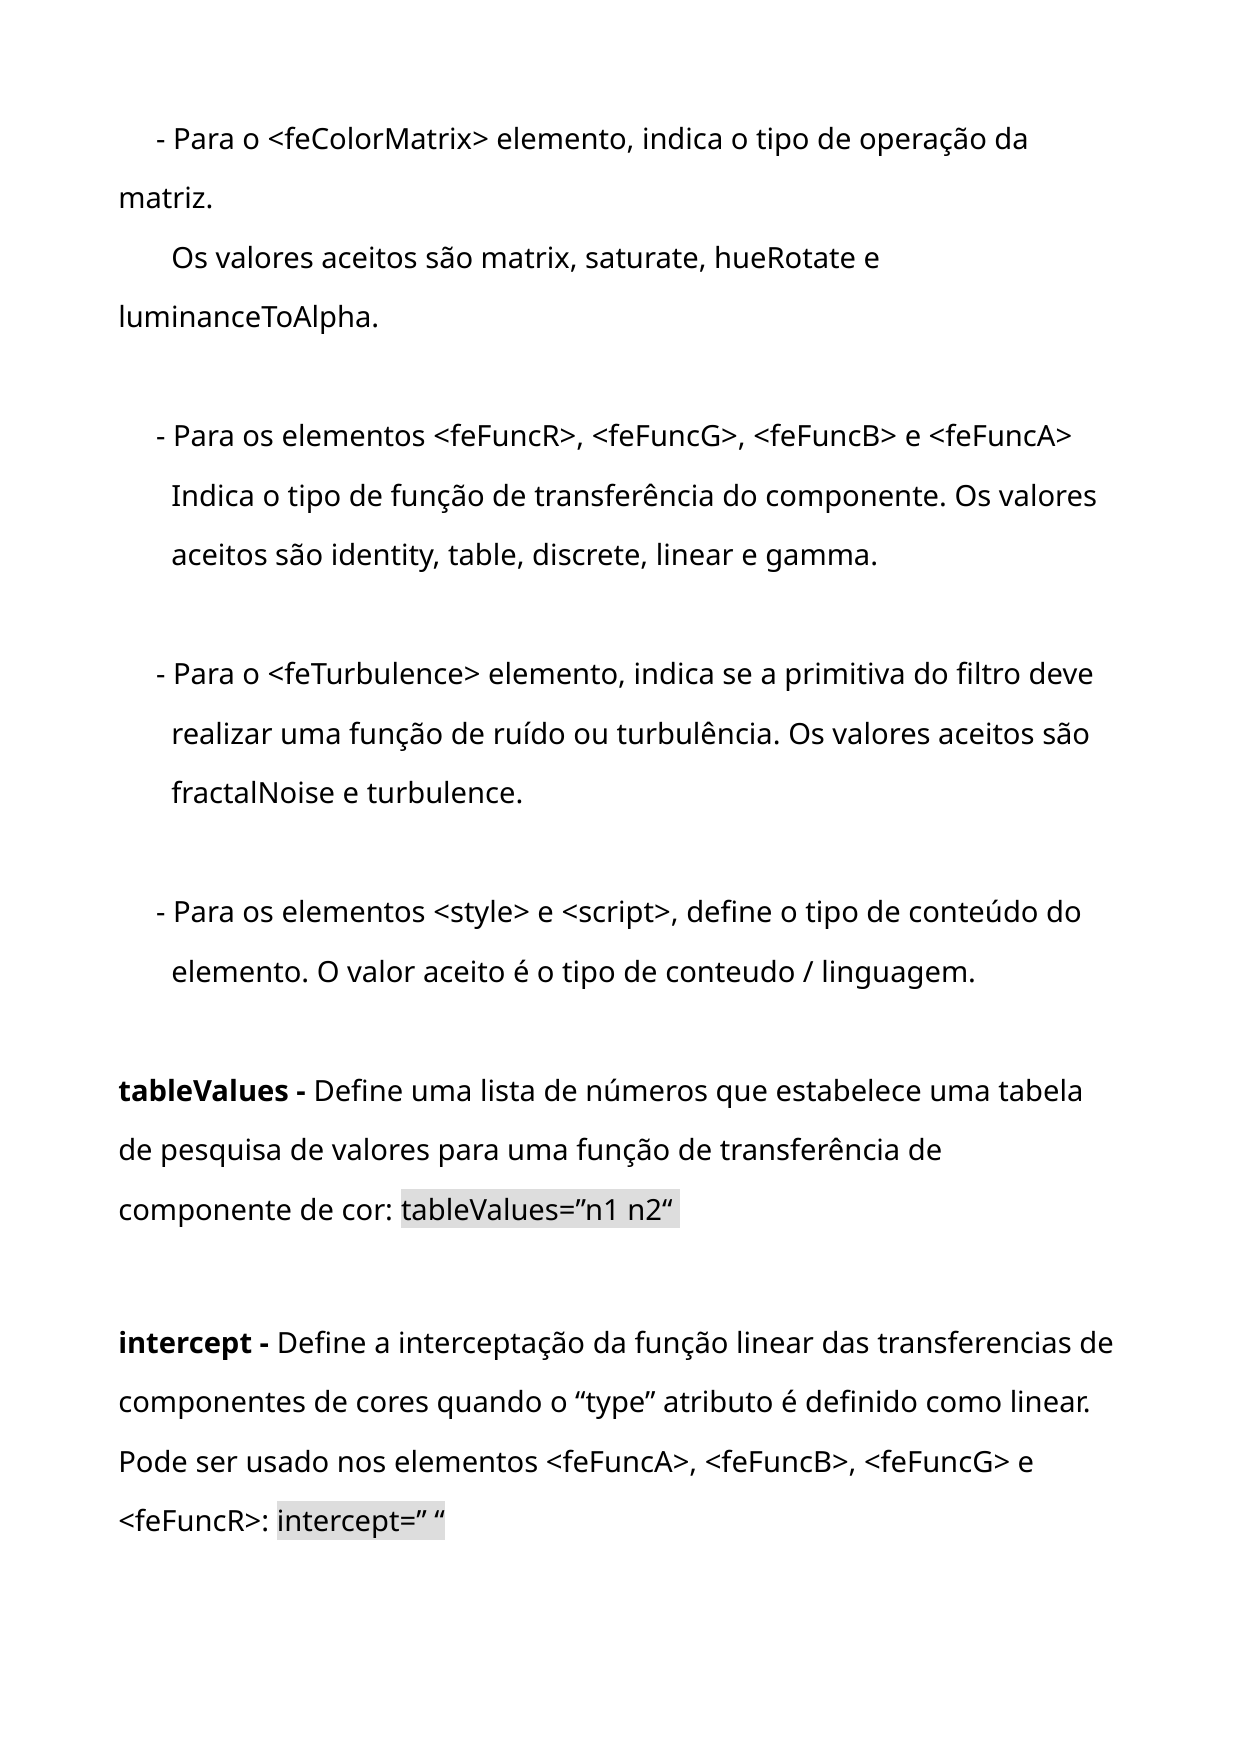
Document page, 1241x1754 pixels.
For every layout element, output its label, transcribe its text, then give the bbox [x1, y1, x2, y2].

text fractalNoise e turbulence. [118, 772, 1122, 812]
text Os valores aceitos são matrix, saturate, hueRotate e luminanceToAlpha. [118, 237, 1122, 336]
text intercept - Define a interceptação da função linear das transferencias de componentes de cores quando o “type” atributo é definido como linear. Pode ser usado nos elementos <feFuncA>, <feFuncB>, <feFuncG> e <feFuncR>: intercept=” “ [118, 1322, 1122, 1540]
text - Para o <feColorMatrix> elemento, indica o tipo de operação da matriz. [118, 118, 1122, 217]
text tableValues - Define uma lista de números que estabelece uma tabela de pesquisa de valores para uma função de transferência de componente de cor: tableValues=”n1 n2“ [118, 1070, 1122, 1228]
text elemento. O valor aceito é o tipo de conteudo / linguagem. [118, 951, 1122, 991]
text realizar uma função de ruído ou turbulência. Os valores aceitos são [118, 713, 1122, 753]
text Indica o tipo de função de transferência do componente. Os valores [118, 475, 1122, 515]
text - Para o <feTurbulence> elemento, indica se a primitiva do filtro deve [118, 653, 1122, 693]
text - Para os elementos <style> e <script>, define o tipo de conteúdo do [118, 891, 1122, 931]
text - Para os elementos <feFuncR>, <feFuncG>, <feFuncB> e <feFuncA> [118, 416, 1122, 455]
text aceitos são identity, table, discrete, linear e gamma. [118, 534, 1122, 574]
